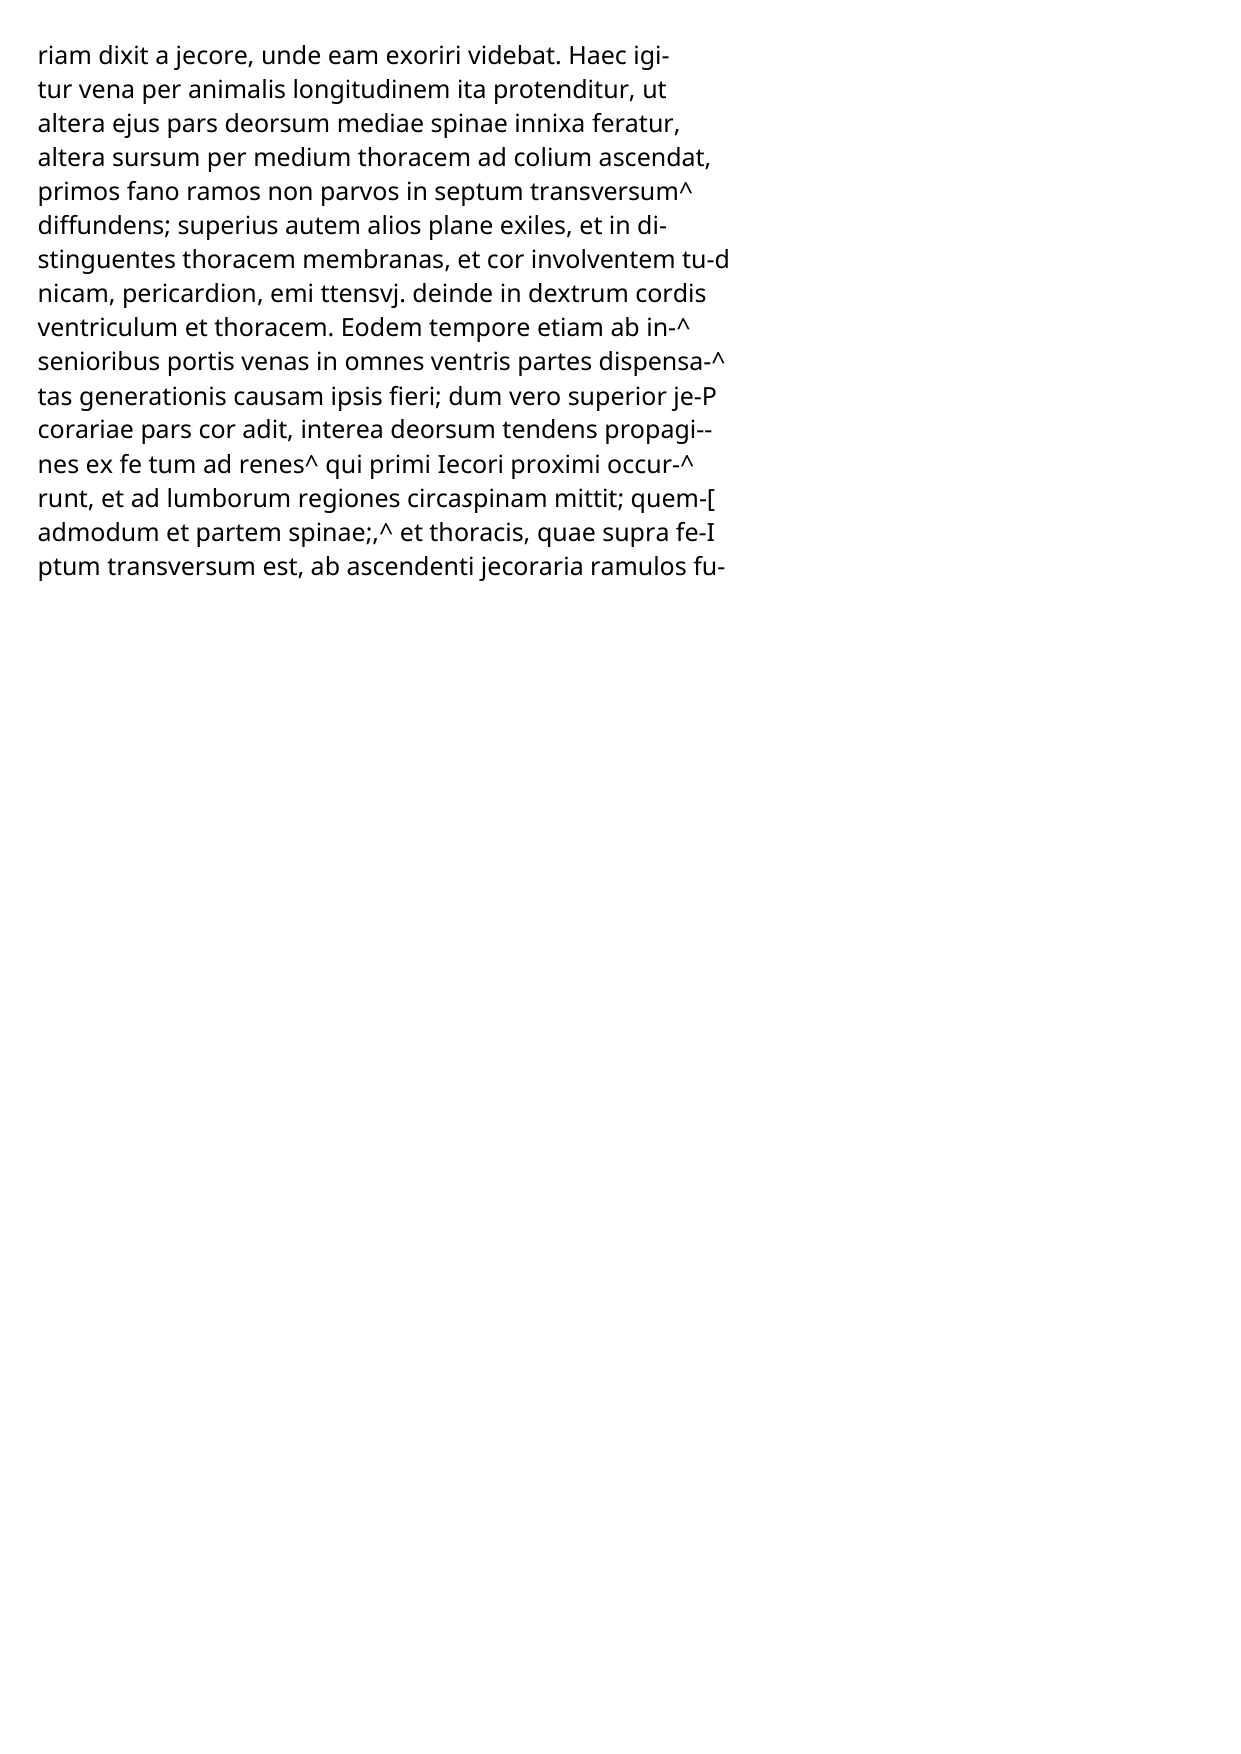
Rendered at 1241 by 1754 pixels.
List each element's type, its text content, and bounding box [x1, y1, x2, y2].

text riam dixit a jecore, unde eam exoriri videbat. Haec igi- tur vena per animalis longitudinem ita protenditur, ut altera ejus pars deorsum mediae spinae innixa feratur, altera sursum per medium thoracem ad colium ascendat, primos fano ramos non parvos in septum transversum^ diffundens; superius autem alios plane exiles, et in di- stinguentes thoracem membranas, et cor involventem tu-d nicam, pericardion, emi ttensvj. deinde in dextrum cordis ventriculum et thoracem. Eodem tempore etiam ab in-^ senioribus portis venas in omnes ventris partes dispensa-^ tas generationis causam ipsis fieri; dum vero superior je-P corariae pars cor adit, interea deorsum tendens propagi-- nes ex fe tum ad renes^ qui primi Iecori proximi occur-^ runt, et ad lumborum regiones circaspinam mittit; quem-[ admodum et partem spinae;,^ et thoracis, quae supra fe-I ptum transversum est, ab ascendenti jecoraria ramulos fu- [37, 37, 1203, 582]
